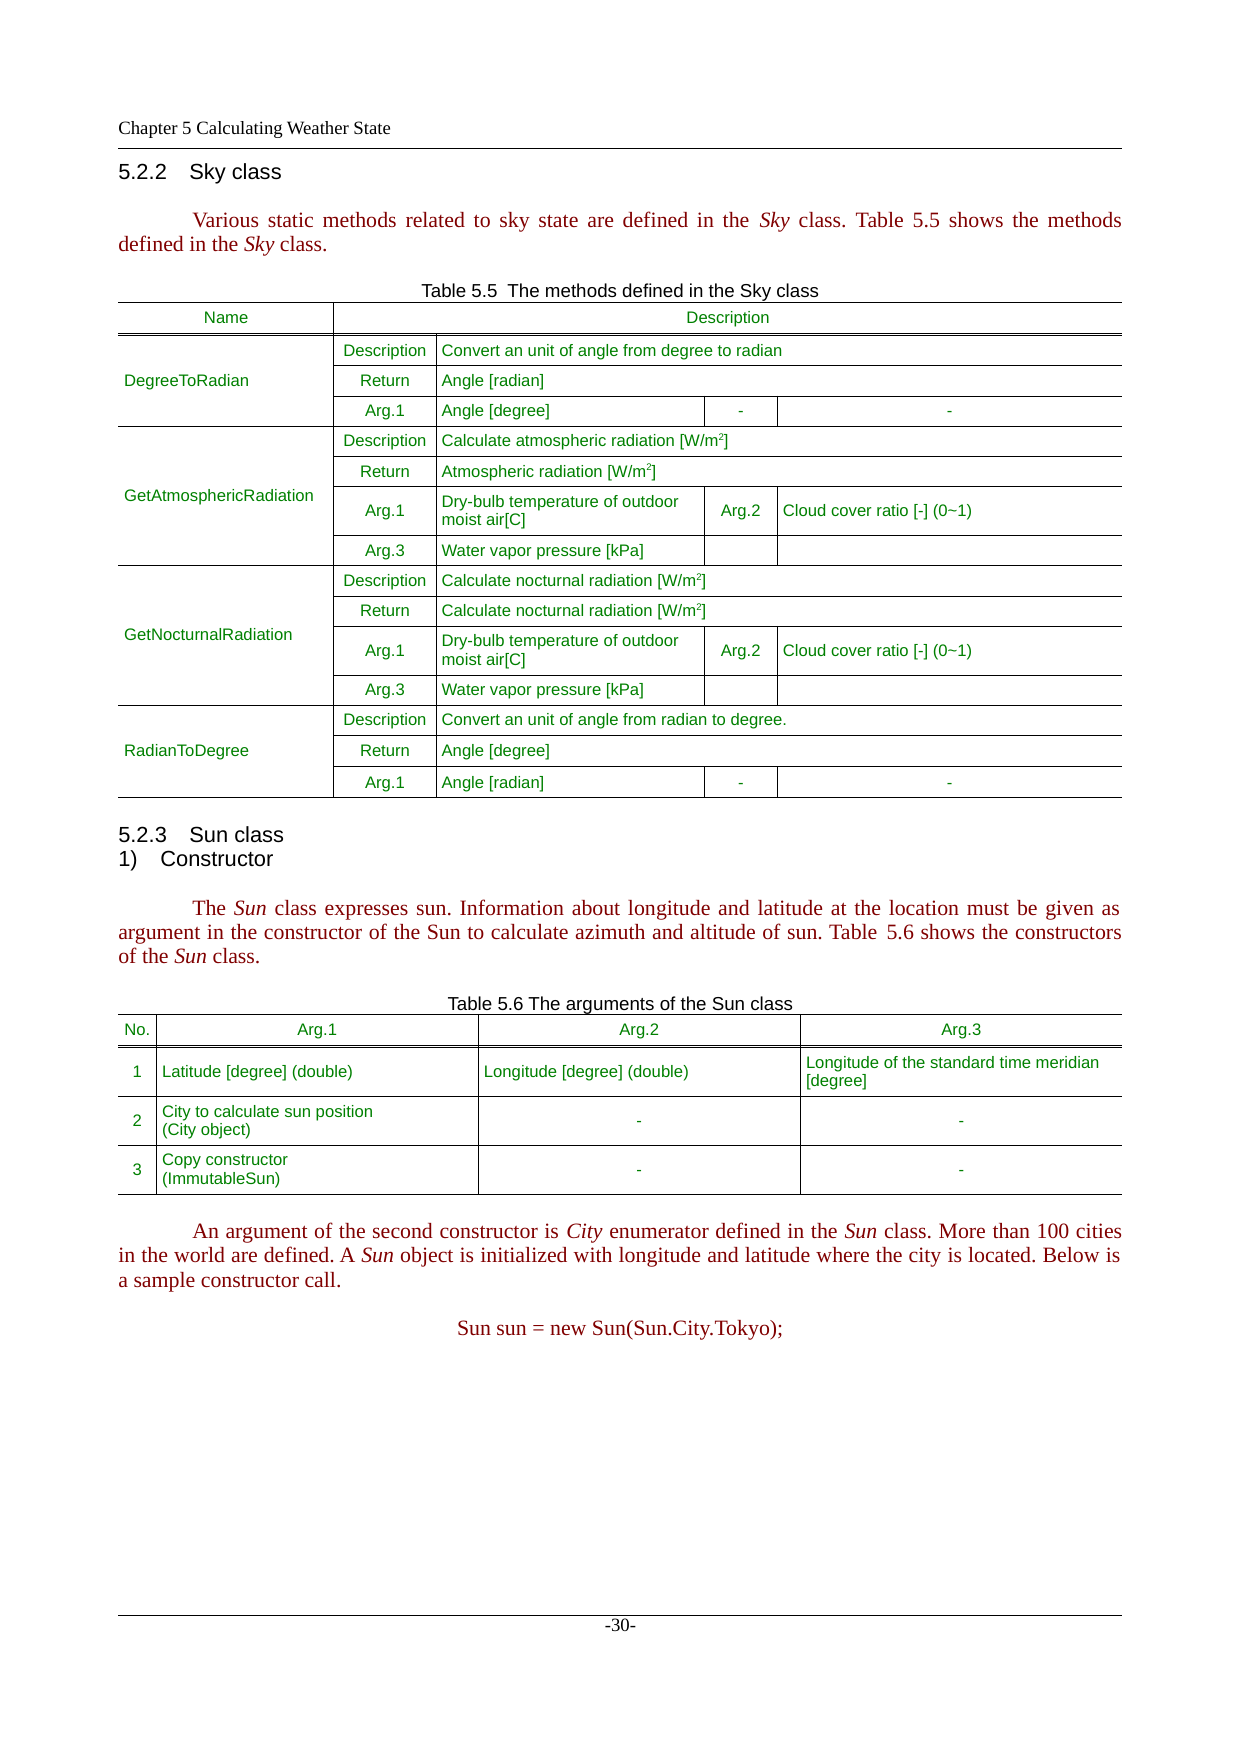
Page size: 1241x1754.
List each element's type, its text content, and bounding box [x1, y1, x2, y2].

table_cell Dry-bulb temperature of outdoor moist air[C] [437, 627, 704, 674]
table_cell City to calculate sun position (City object) [157, 1097, 478, 1145]
table_cell [778, 536, 1122, 565]
table_cell - [801, 1097, 1122, 1145]
table_cell DegreeToRadian [118, 336, 333, 426]
table_cell Description [334, 706, 436, 735]
subtitle Sun class [118, 823, 1122, 847]
table_cell 3 [118, 1146, 156, 1194]
text An argument of the second constructor is City enumerator defined in the Sun class. More than 100 cities in the world are defined. A Sun object is initialized with longitude and latitude where the city is located. Below is a sample constructor call. [118, 1219, 1122, 1292]
table_cell 2 [118, 1097, 156, 1145]
table_cell Description [334, 336, 436, 365]
table_cell Arg.2 [705, 627, 777, 674]
table_cell - [705, 767, 777, 797]
subtitle Constructor [118, 847, 1122, 872]
table_cell RadianToDegree [118, 706, 333, 797]
table_cell Arg.3 [334, 536, 436, 565]
table_cell Arg.1 [334, 627, 436, 674]
table_cell - [705, 397, 777, 426]
table_cell Arg.3 [334, 676, 436, 705]
table_cell Arg.1 [334, 397, 436, 426]
table_cell Convert an unit of angle from degree to radian [437, 336, 1122, 365]
table_cell Calculate nocturnal radiation [W/m2] [437, 566, 1122, 596]
table_cell Longitude of the standard time meridian [degree] [801, 1048, 1122, 1096]
table_cell [778, 676, 1122, 705]
table_cell - [778, 397, 1122, 426]
table_cell Atmospheric radiation [W/m2] [437, 457, 1122, 486]
table_cell Convert an unit of angle from radian to degree. [437, 706, 1122, 735]
table_cell Angle [radian] [437, 366, 1122, 396]
table_cell Copy constructor (ImmutableSun) [157, 1146, 478, 1194]
subtitle Sky class [118, 159, 1122, 184]
table_header Description [334, 303, 1122, 333]
table_cell Calculate atmospheric radiation [W/m2] [437, 427, 1122, 456]
table_cell Calculate nocturnal radiation [W/m2] [437, 597, 1122, 626]
table_cell Cloud cover ratio [-] (0~1) [778, 487, 1122, 535]
table_cell Description [334, 427, 436, 456]
table_cell Return [334, 736, 436, 766]
table_cell Angle [radian] [437, 767, 704, 797]
table_cell Return [334, 457, 436, 486]
table_cell - [479, 1146, 800, 1194]
text The Sun class expresses sun. Information about longitude and latitude at the location must be given as argument in the constructor of the Sun to calculate azimuth and altitude of sun. Table 5.6 shows the constructors of the Sun class. [118, 896, 1122, 969]
text Sun sun = new Sun(Sun.City.Tokyo); [118, 1316, 1122, 1340]
table_cell Angle [degree] [437, 397, 704, 426]
table_cell - [778, 767, 1122, 797]
table_cell Longitude [degree] (double) [479, 1048, 800, 1096]
table_cell Return [334, 597, 436, 626]
table_cell Water vapor pressure [kPa] [437, 536, 704, 565]
text Table 5.5 The methods defined in the Sky class [118, 281, 1122, 302]
table_cell Arg.1 [334, 767, 436, 797]
table_cell GetNocturnalRadiation [118, 566, 333, 705]
table_cell Angle [degree] [437, 736, 1122, 766]
table_cell 1 [118, 1048, 156, 1096]
text Various static methods related to sky state are defined in the Sky class. Table 5.5 shows the methods defined in the Sky class. [118, 208, 1122, 257]
table_cell Arg.2 [705, 487, 777, 535]
table_cell Description [334, 566, 436, 596]
table_cell Water vapor pressure [kPa] [437, 676, 704, 705]
table_cell [705, 536, 777, 565]
table_header No. [118, 1015, 156, 1045]
text Table 5.6 The arguments of the Sun class [118, 993, 1122, 1014]
table_cell Arg.1 [334, 487, 436, 535]
table_header Arg.3 [801, 1015, 1122, 1045]
table_cell GetAtmosphericRadiation [118, 427, 333, 565]
table_header Arg.1 [157, 1015, 478, 1045]
table_header Name [118, 303, 333, 333]
table_cell [705, 676, 777, 705]
table_cell Return [334, 366, 436, 396]
table_header Arg.2 [479, 1015, 800, 1045]
table_cell - [479, 1097, 800, 1145]
table_cell Dry-bulb temperature of outdoor moist air[C] [437, 487, 704, 535]
table_cell - [801, 1146, 1122, 1194]
table_cell Cloud cover ratio [-] (0~1) [778, 627, 1122, 674]
table_cell Latitude [degree] (double) [157, 1048, 478, 1096]
